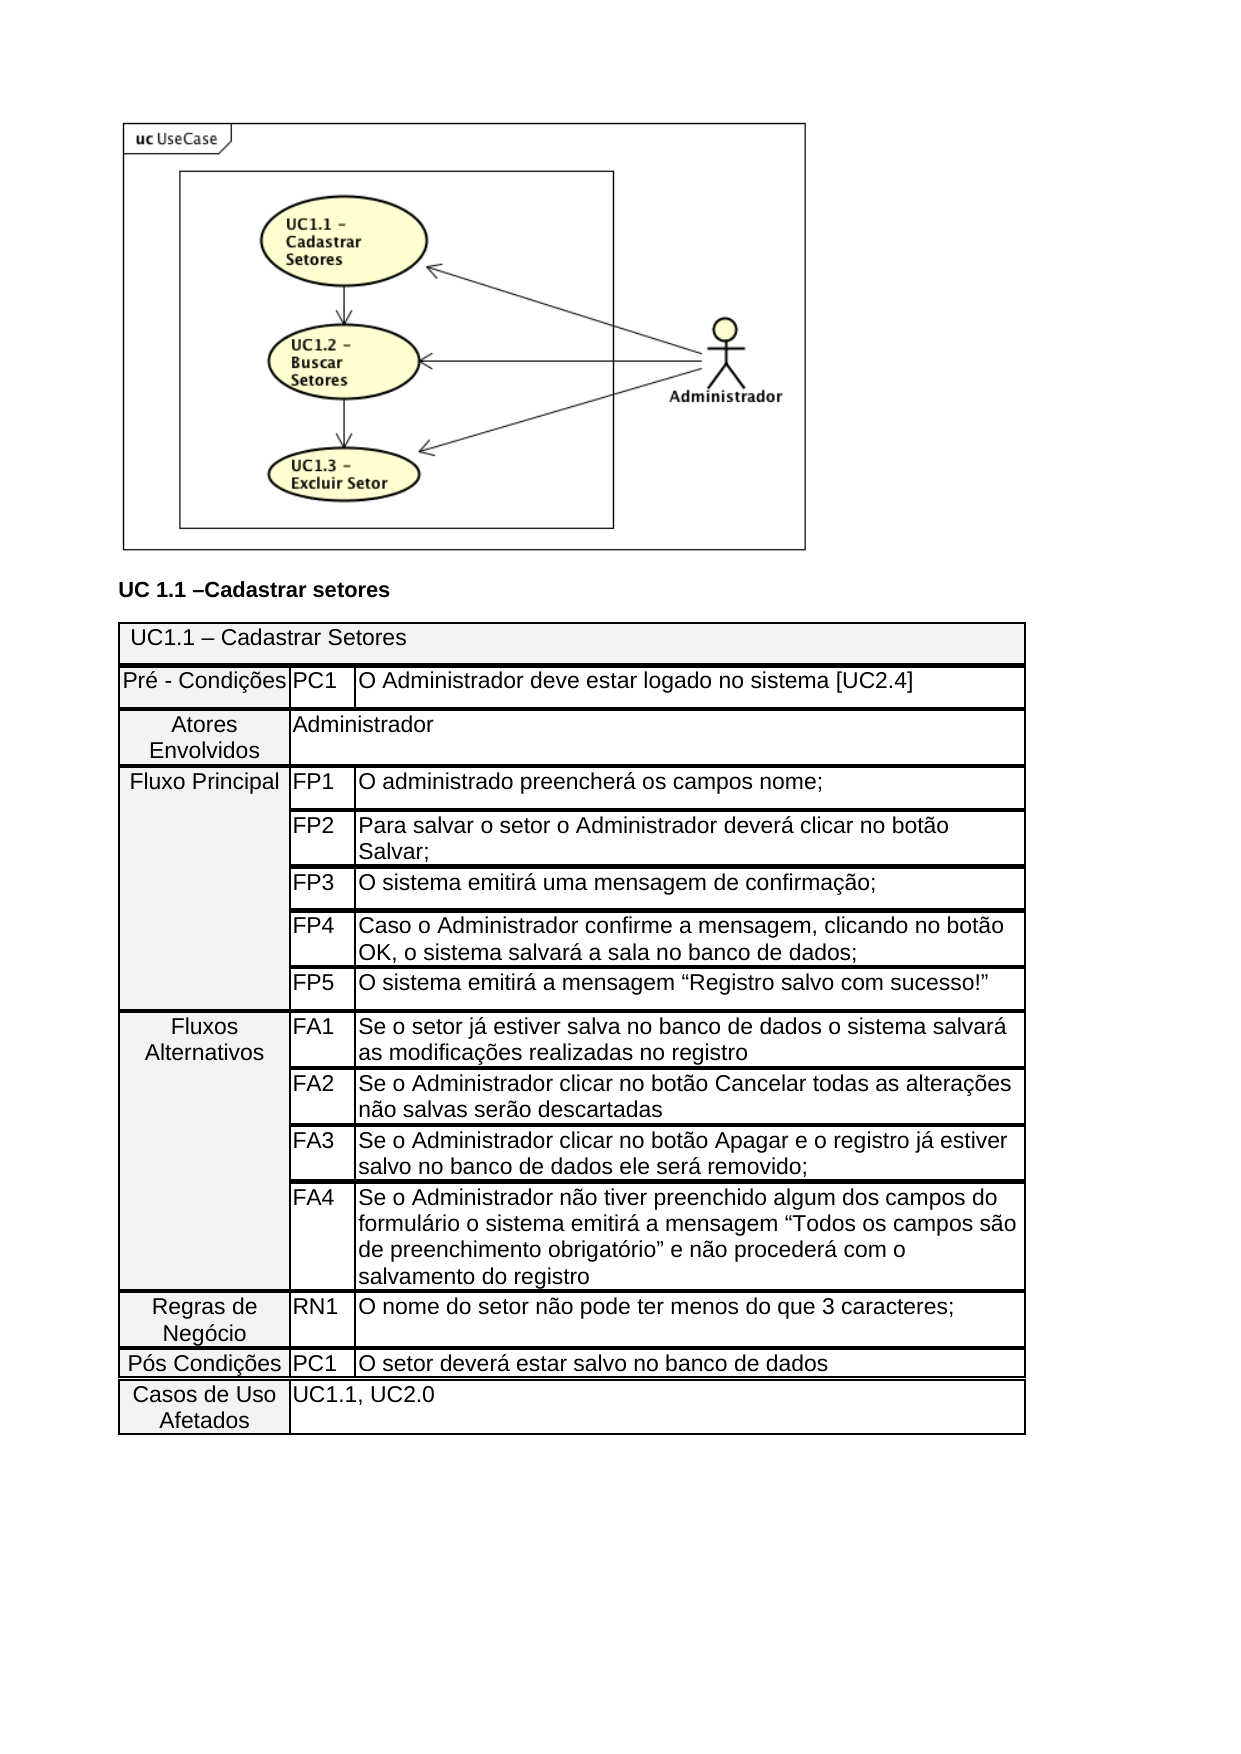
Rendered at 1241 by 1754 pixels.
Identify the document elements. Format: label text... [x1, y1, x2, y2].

table_cell Atores Envolvidos [120, 711, 289, 764]
table_cell O sistema emitirá a mensagem “Registro salvo com sucesso!” [356, 969, 1024, 1009]
table_cell FA2 [291, 1070, 354, 1123]
table_cell FP4 [291, 913, 354, 965]
table_cell O Administrador deve estar logado no sistema [UC2.4] [356, 668, 1024, 707]
table_cell Fluxo Principal [120, 768, 289, 1009]
table_cell FP3 [291, 869, 354, 908]
table_cell FP1 [291, 768, 354, 808]
table_cell UC1.1, UC2.0 [291, 1381, 1024, 1433]
table_cell Se o Administrador não tiver preenchido algum dos campos do formulário o sistema emitirá a mensagem “Todos os campos são de preenchimento obrigatório” e não procederá com o salvamento do registro [356, 1184, 1024, 1289]
table_cell Se o Administrador clicar no botão Apagar e o registro já estiver salvo no banco de dados ele será removido; [356, 1127, 1024, 1179]
table_cell Caso o Administrador confirme a mensagem, clicando no botão OK, o sistema salvará a sala no banco de dados; [356, 913, 1024, 965]
table_cell Pré - Condições [120, 668, 289, 707]
table_cell Pós Condições [120, 1350, 289, 1376]
table_cell FA4 [291, 1184, 354, 1289]
table_cell RN1 [291, 1293, 354, 1346]
table_cell FP5 [291, 969, 354, 1009]
table_cell O administrado preencherá os campos nome; [356, 768, 1024, 808]
table_cell FA3 [291, 1127, 354, 1179]
table_cell Administrador [291, 711, 1024, 764]
table_cell Fluxos Alternativos [120, 1013, 289, 1289]
table_cell FP2 [291, 812, 354, 864]
table_cell O nome do setor não pode ter menos do que 3 caracteres; [356, 1293, 1024, 1346]
table_cell FA1 [291, 1013, 354, 1066]
text UC 1.1 –Cadastrar setores [118, 577, 1122, 602]
table_cell Para salvar o setor o Administrador deverá clicar no botão Salvar; [356, 812, 1024, 864]
table_cell Se o setor já estiver salva no banco de dados o sistema salvará as modificações realizadas no registro [356, 1013, 1024, 1066]
table_cell Casos de Uso Afetados [120, 1381, 289, 1433]
table_cell PC1 [291, 1350, 354, 1376]
table_cell O sistema emitirá uma mensagem de confirmação; [356, 869, 1024, 908]
table_cell PC1 [291, 668, 354, 707]
table_cell Se o Administrador clicar no botão Cancelar todas as alterações não salvas serão descartadas [356, 1070, 1024, 1123]
table_cell Regras de Negócio [120, 1293, 289, 1346]
table_cell O setor deverá estar salvo no banco de dados [356, 1350, 1024, 1376]
table_header UC1.1 – Cadastrar Setores [120, 624, 1024, 663]
